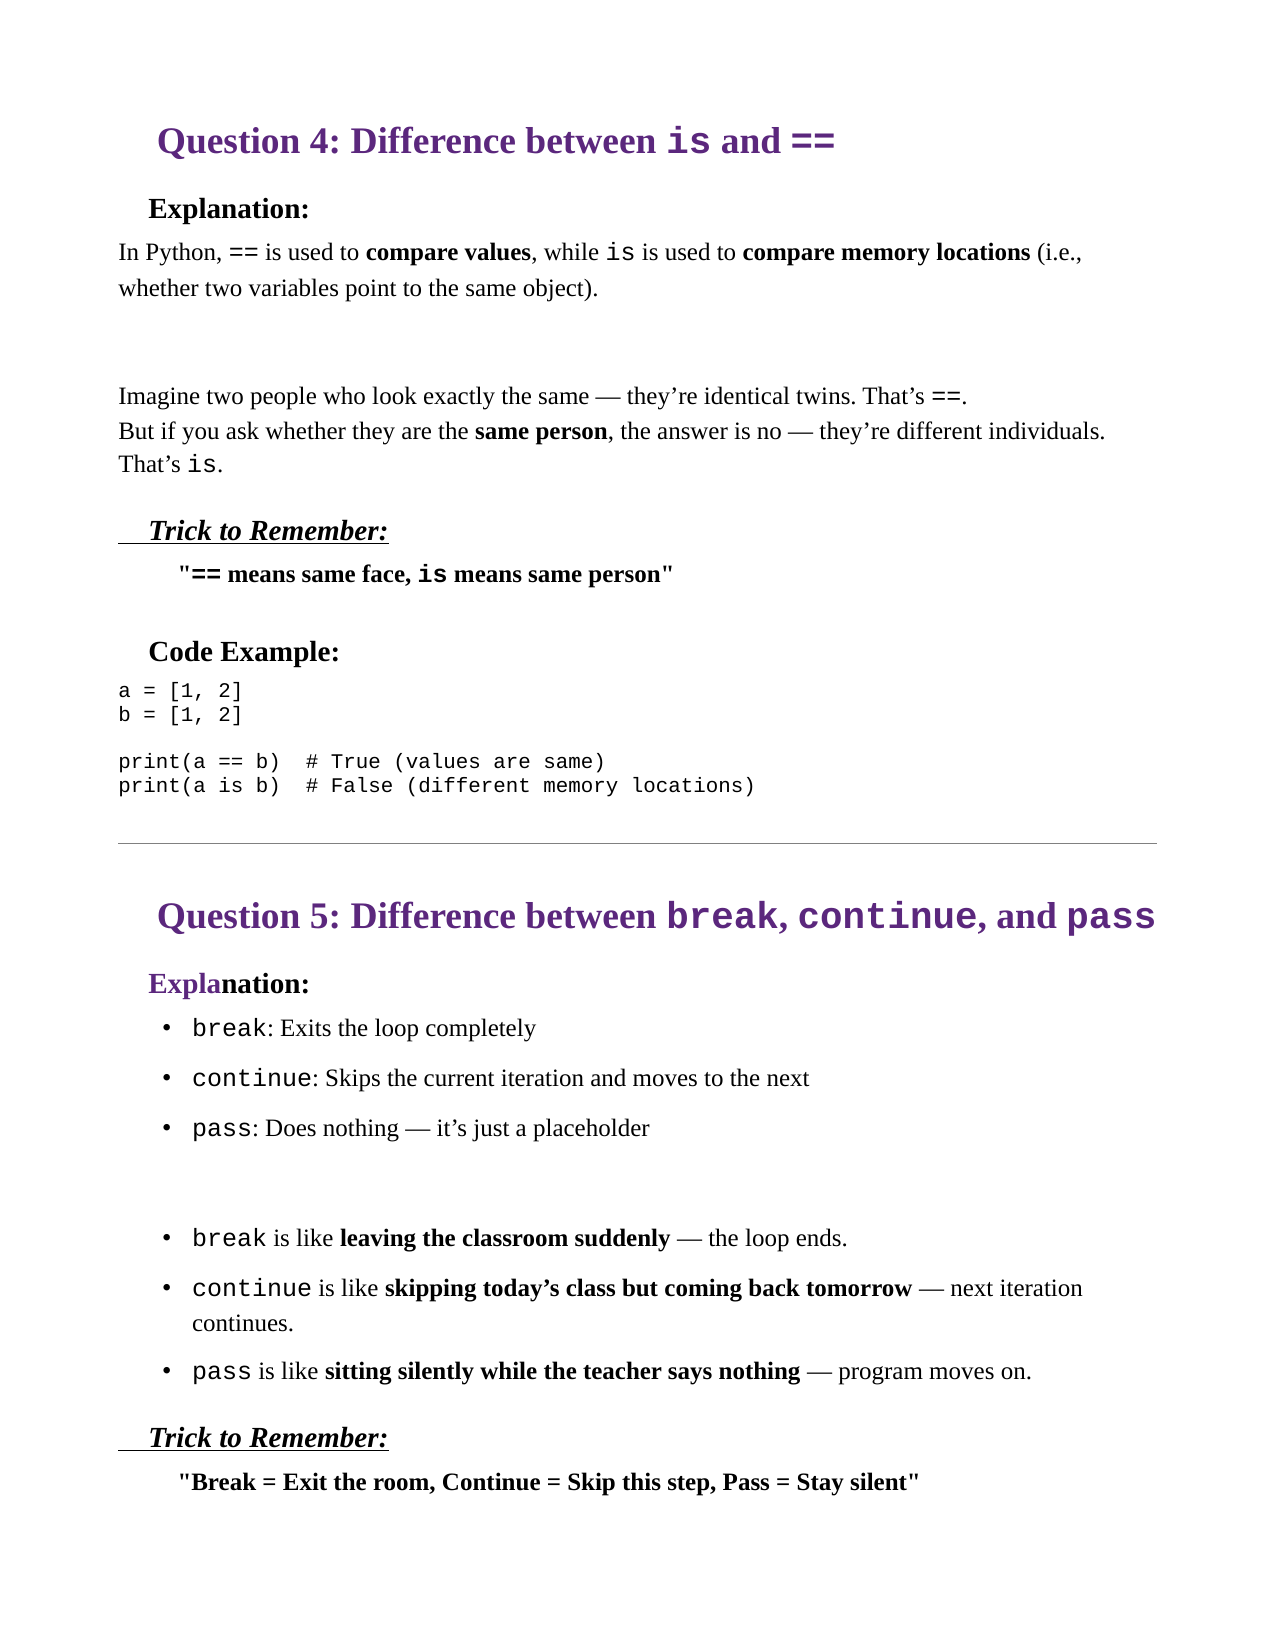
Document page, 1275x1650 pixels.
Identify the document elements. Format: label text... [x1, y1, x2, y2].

subtitle 💡 Trick to Remember: [118, 1421, 1157, 1454]
text print(a is b) # False (different memory locations) [118, 775, 1157, 799]
list continue is like skipping today’s class but coming back tomorrow — next iteration continues. [162, 1273, 1157, 1337]
list pass is like sitting silently while the teacher says nothing — program moves on. [162, 1356, 1157, 1387]
subtitle 📘 Explanation: [118, 191, 1157, 225]
list pass: Does nothing — it’s just a placeholder [162, 1113, 1157, 1143]
subtitle ✅ Question 4: Difference between is and == [118, 118, 1157, 164]
text b = [1, 2] [118, 704, 1157, 728]
text "Break = Exit the room, Continue = Skip this step, Pass = Stay silent" [177, 1467, 1098, 1495]
list break is like leaving the classroom suddenly — the loop ends. [162, 1223, 1157, 1254]
list continue: Skips the current iteration and moves to the next [162, 1063, 1157, 1093]
subtitle ✅ Question 5: Difference between break, continue, and pass [118, 893, 1157, 939]
text print(a == b) # True (values are same) [118, 751, 1157, 775]
list break: Exits the loop completely [162, 1013, 1157, 1043]
text "== means same face, is means same person" [177, 559, 1098, 590]
subtitle 🧪 Code Example: [118, 634, 1157, 668]
text Imagine two people who look exactly the same — they’re identical twins. That’s ==. But if you ask whether they are the same person, the answer is no — they’re different individuals. That’s is. [118, 381, 1157, 480]
text In Python, == is used to compare values, while is is used to compare memory locations (i.e., whether two variables point to the same object). [118, 237, 1157, 301]
text a = [1, 2] [118, 681, 1157, 704]
subtitle 💡 Trick to Remember: [118, 513, 1157, 547]
subtitle 📘 Explanation: [118, 967, 1157, 1000]
